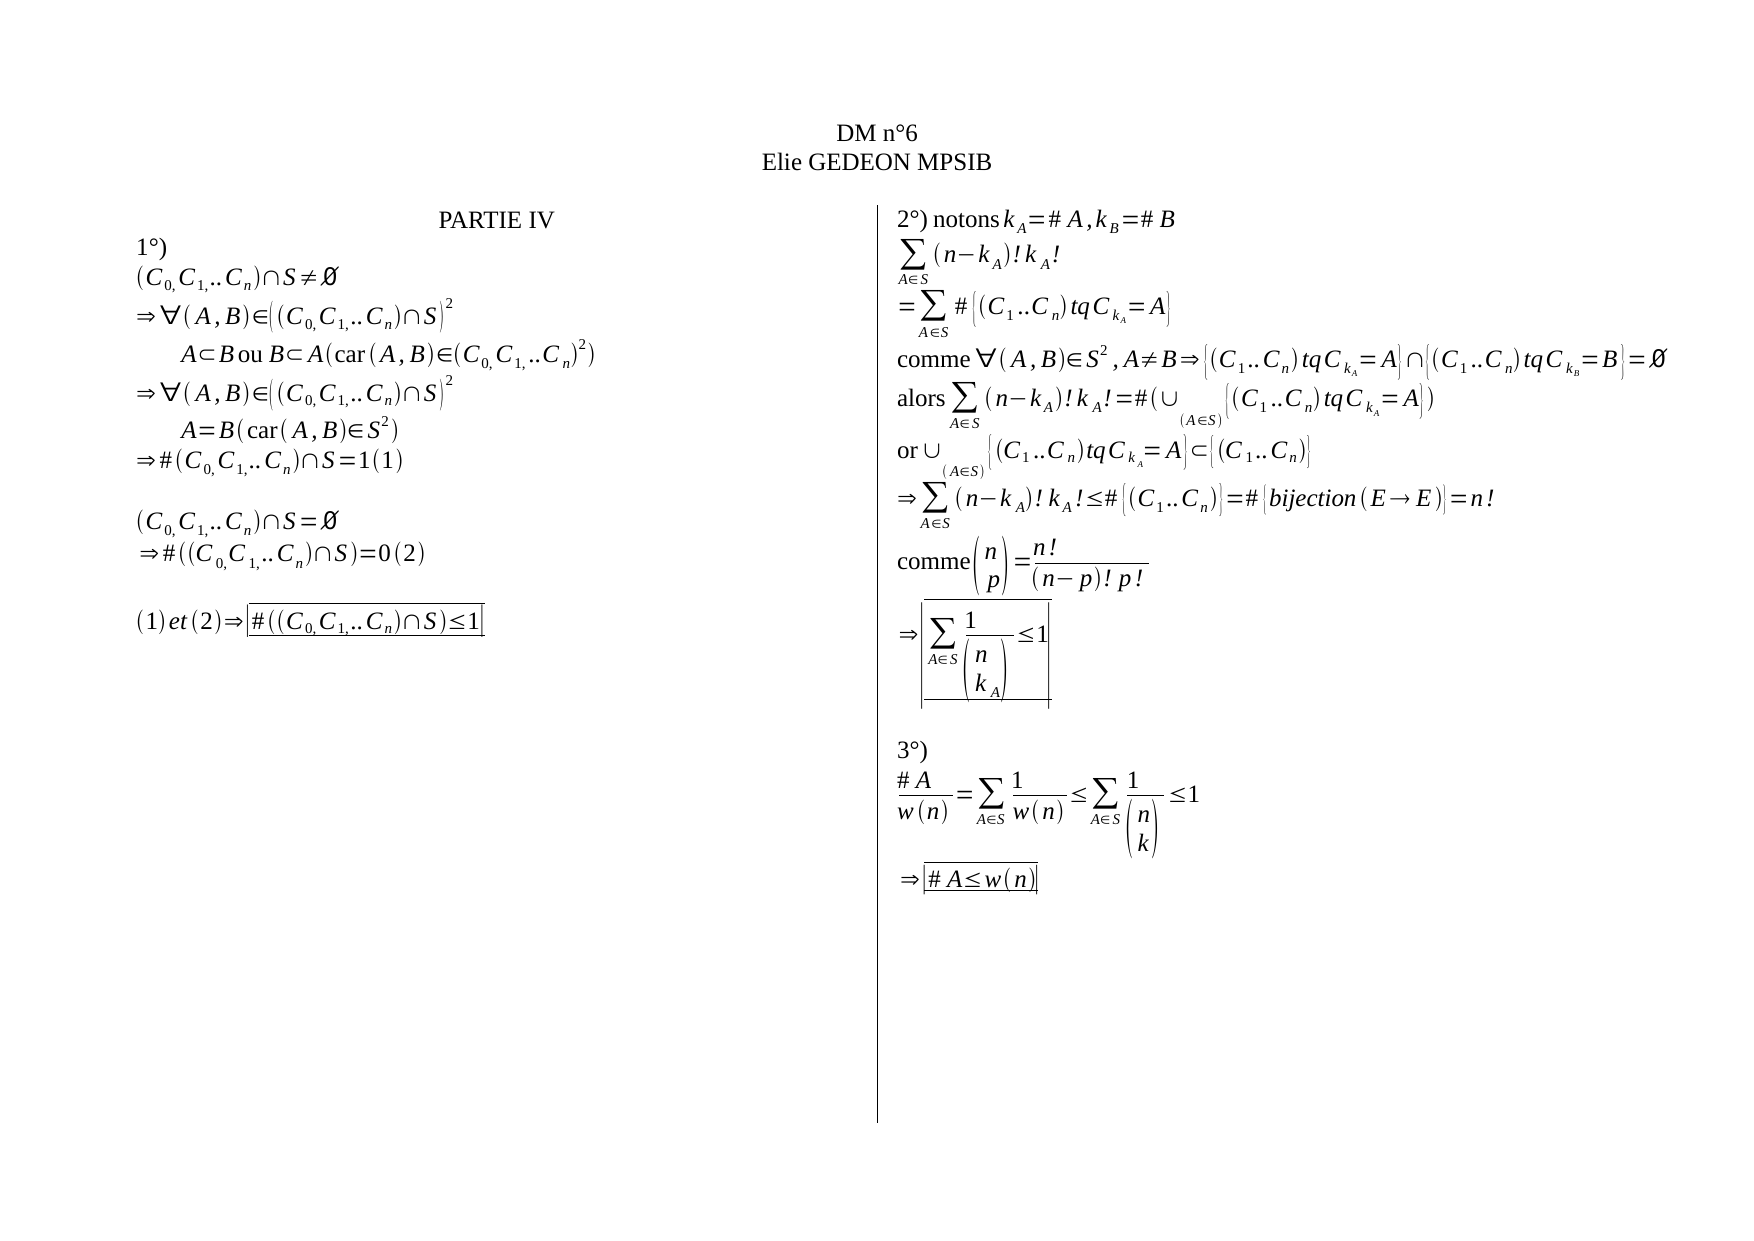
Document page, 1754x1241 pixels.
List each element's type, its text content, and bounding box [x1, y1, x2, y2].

text PARTIE IV [118, 205, 875, 234]
